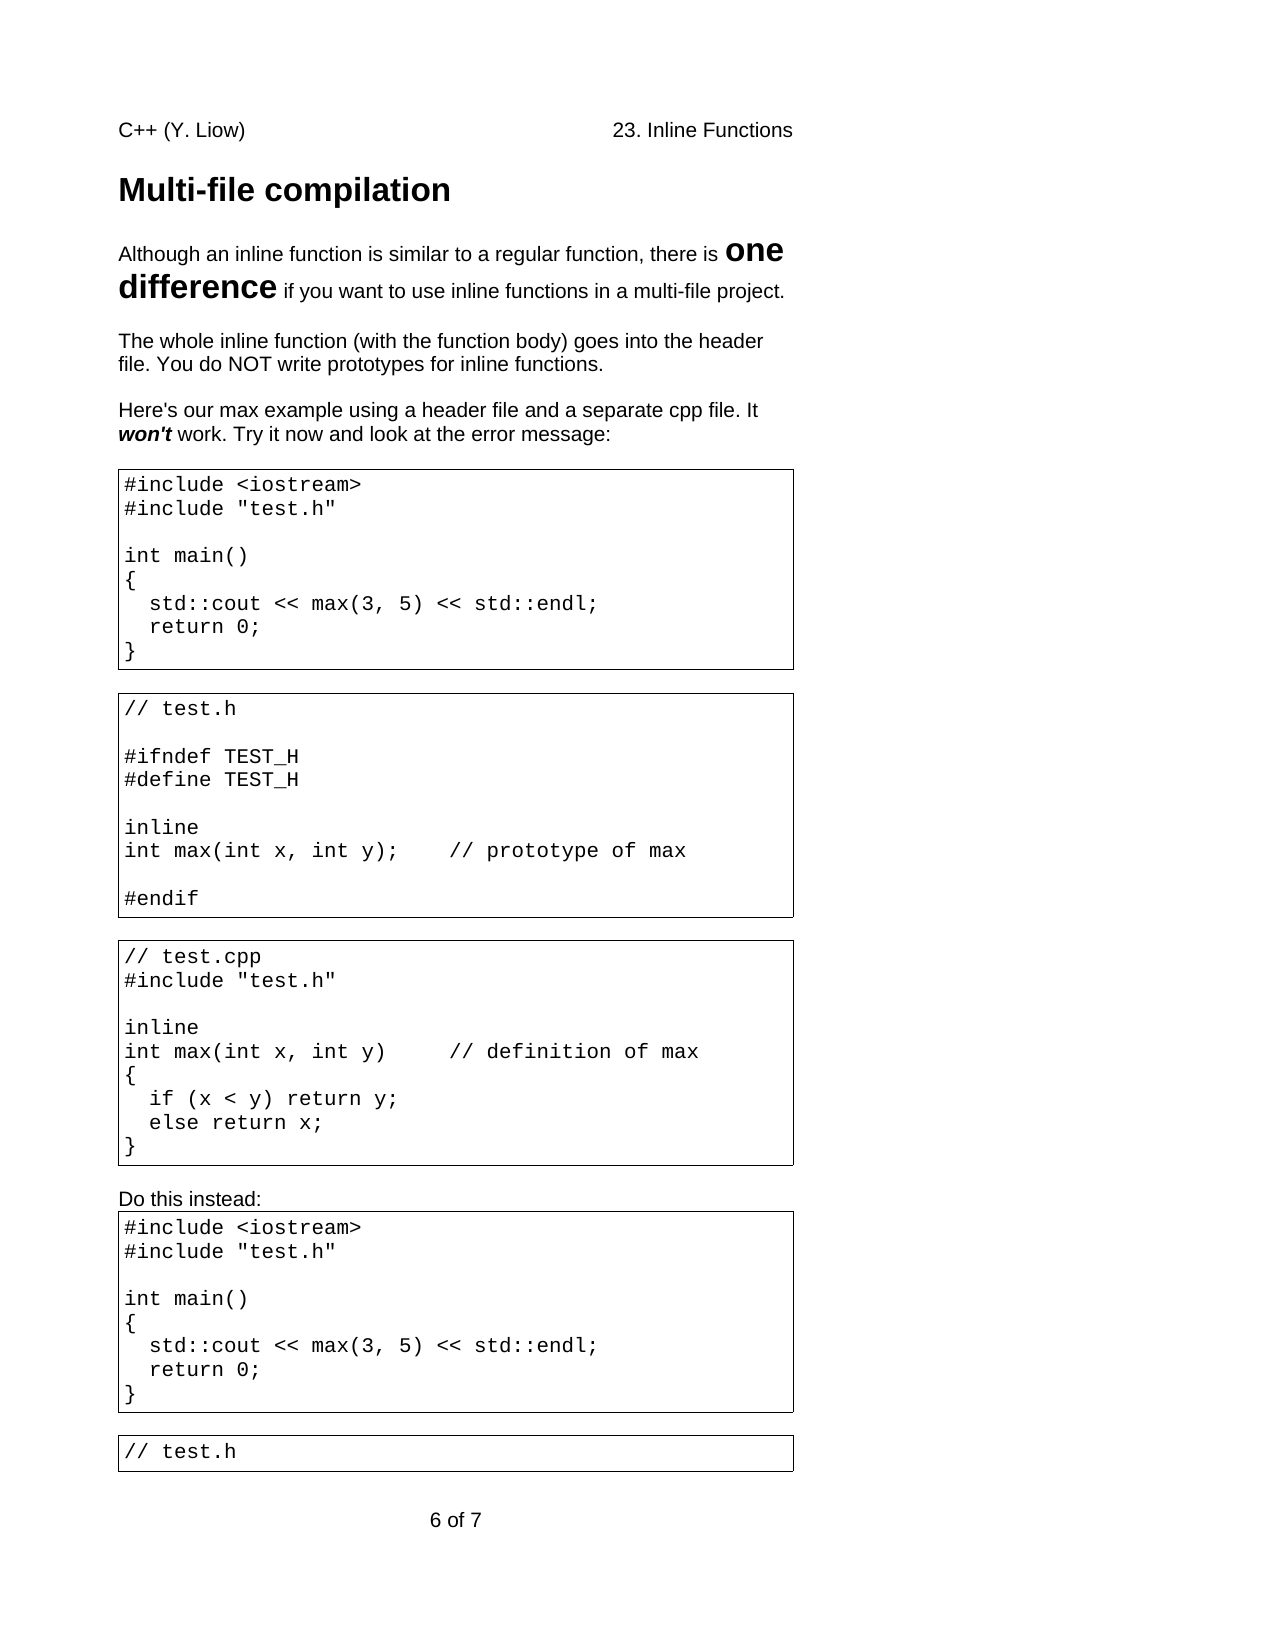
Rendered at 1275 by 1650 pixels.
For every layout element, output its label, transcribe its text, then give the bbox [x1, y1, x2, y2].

text Here's our max example using a header file and a separate cpp file. It won't work. Try it now and look at the error message: [118, 399, 793, 445]
table_header // test.h [119, 1436, 793, 1471]
table_header // test.h #ifndef TEST_H #define TEST_H inline int max(int x, int y); // prototype of max #endif [119, 694, 793, 917]
table_header #include <iostream> #include "test.h" int main() { std::cout << max(3, 5) << std::endl; return 0; } [119, 1212, 793, 1412]
text Although an inline function is similar to a regular function, there is one difference if you want to use inline functions in a multi-file project. [118, 231, 793, 306]
table_header #include <iostream> #include "test.h" int main() { std::cout << max(3, 5) << std::endl; return 0; } [119, 470, 793, 669]
text Do this instead: [118, 1188, 793, 1211]
table_header // test.cpp #include "test.h" inline int max(int x, int y) // definition of max { if (x < y) return y; else return x; } [119, 941, 793, 1165]
text Multi-file compilation [118, 171, 793, 208]
text The whole inline function (with the function body) goes into the header file. You do NOT write prototypes for inline functions. [118, 329, 793, 376]
